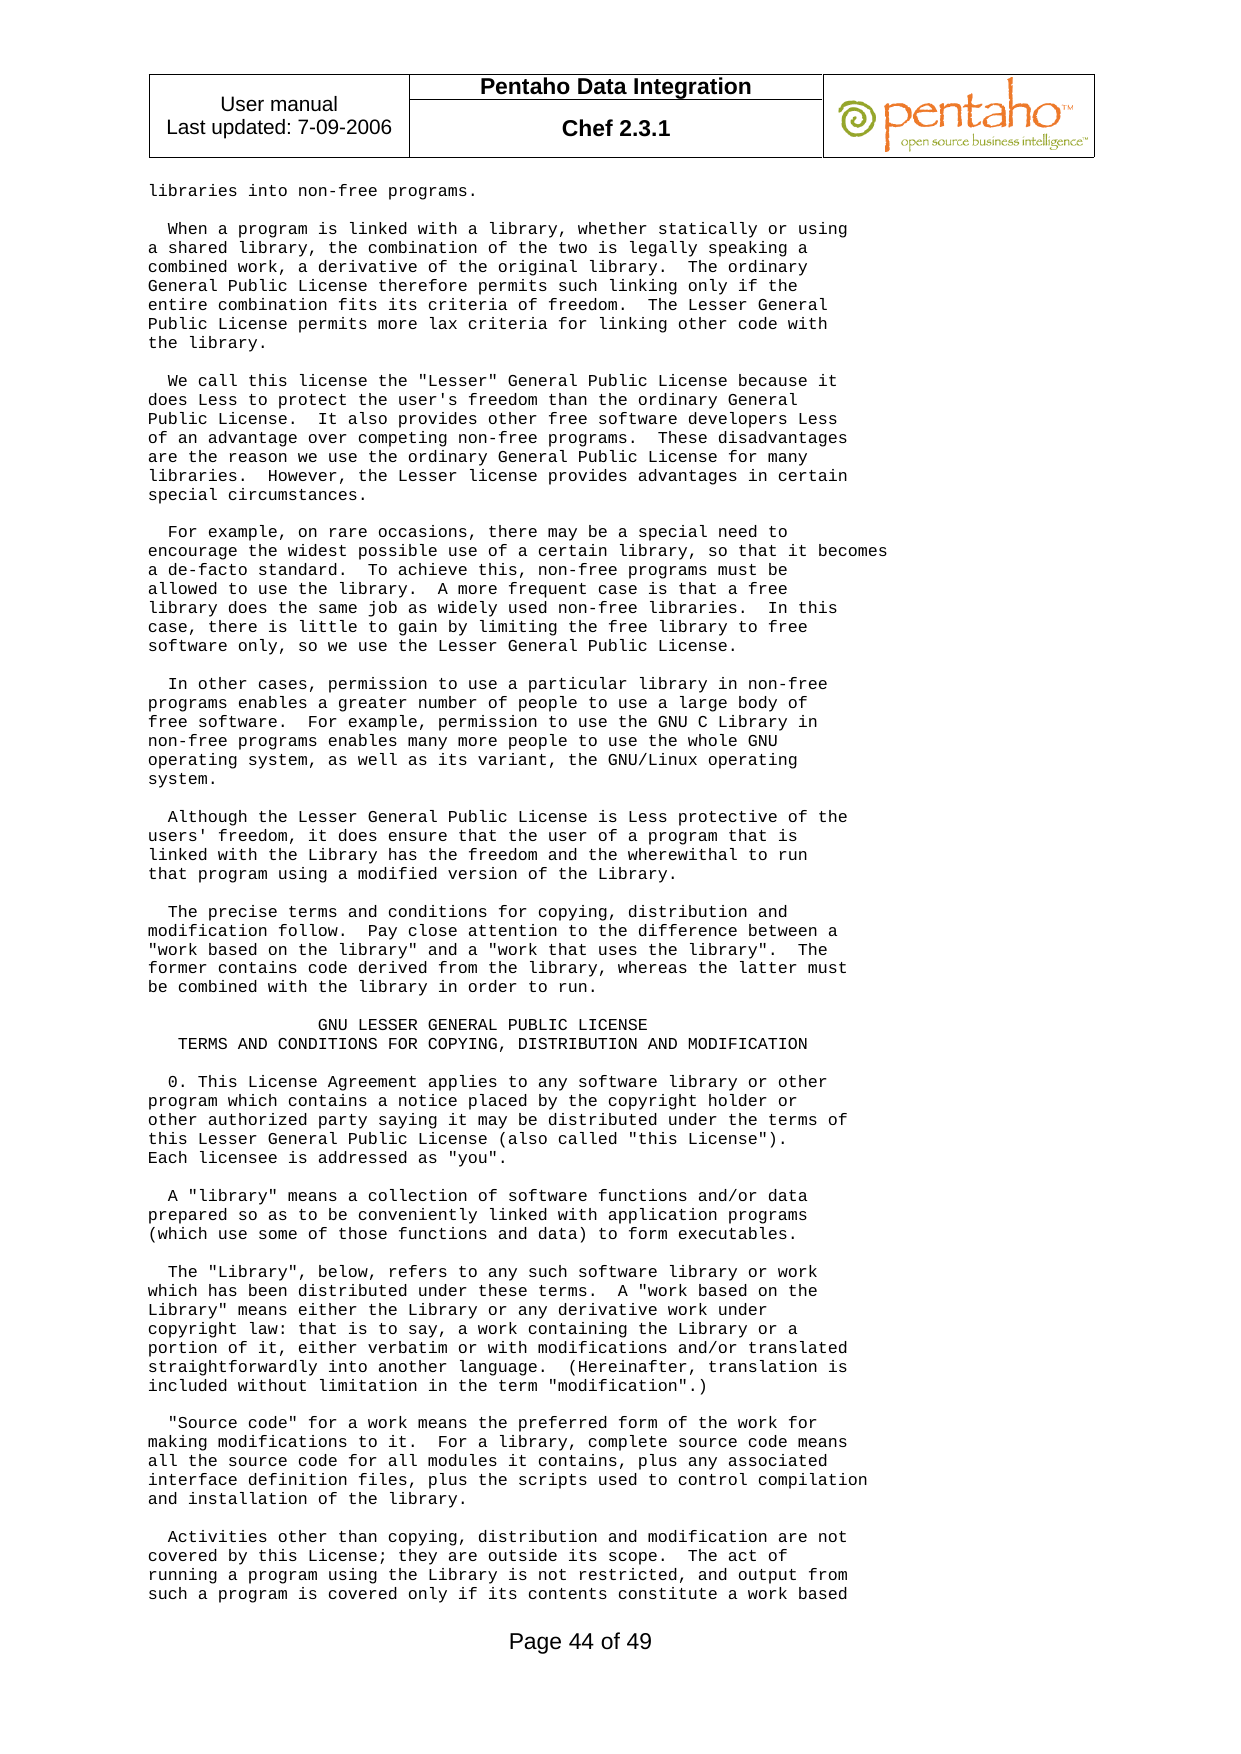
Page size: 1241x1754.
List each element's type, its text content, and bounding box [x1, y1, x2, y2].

text libraries into non-free programs. When a program is linked with a library, whether statically or using a shared library, the combination of the two is legally speaking a combined work, a derivative of the original library. The ordinary General Public License therefore permits such linking only if the entire combination fits its criteria of freedom. The Lesser General Public License permits more lax criteria for linking other code with the library. We call this license the "Lesser" General Public License because it does Less to protect the user's freedom than the ordinary General Public License. It also provides other free software developers Less of an advantage over competing non-free programs. These disadvantages are the reason we use the ordinary General Public License for many libraries. However, the Lesser license provides advantages in certain special circumstances. For example, on rare occasions, there may be a special need to encourage the widest possible use of a certain library, so that it becomes a de-facto standard. To achieve this, non-free programs must be allowed to use the library. A more frequent case is that a free library does the same job as widely used non-free libraries. In this case, there is little to gain by limiting the free library to free software only, so we use the Lesser General Public License. In other cases, permission to use a particular library in non-free programs enables a greater number of people to use a large body of free software. For example, permission to use the GNU C Library in non-free programs enables many more people to use the whole GNU operating system, as well as its variant, the GNU/Linux operating system. Although the Lesser General Public License is Less protective of the users' freedom, it does ensure that the user of a program that is linked with the Library has the freedom and the wherewithal to run that program using a modified version of the Library. The precise terms and conditions for copying, distribution and modification follow. Pay close attention to the difference between a "work based on the library" and a "work that uses the library". The former contains code derived from the library, whereas the latter must be combined with the library in order to run. GNU LESSER GENERAL PUBLIC LICENSE TERMS AND CONDITIONS FOR COPYING, DISTRIBUTION AND MODIFICATION 0. This License Agreement applies to any software library or other program which contains a notice placed by the copyright holder or other authorized party saying it may be distributed under the terms of this Lesser General Public License (also called "this License"). Each licensee is addressed as "you". A "library" means a collection of software functions and/or data prepared so as to be conveniently linked with application programs (which use some of those functions and data) to form executables. The "Library", below, refers to any such software library or work which has been distributed under these terms. A "work based on the Library" means either the Library or any derivative work under copyright law: that is to say, a work containing the Library or a portion of it, either verbatim or with modifications and/or translated straightforwardly into another language. (Hereinafter, translation is included without limitation in the term "modification".) "Source code" for a work means the preferred form of the work for making modifications to it. For a library, complete source code means all the source code for all modules it contains, plus any associated interface definition files, plus the scripts used to control compilation and installation of the library. Activities other than copying, distribution and modification are not covered by this License; they are outside its scope. The act of running a program using the Library is not restricted, and output from such a program is covered only if its contents constitute a work based [148, 183, 1092, 1604]
